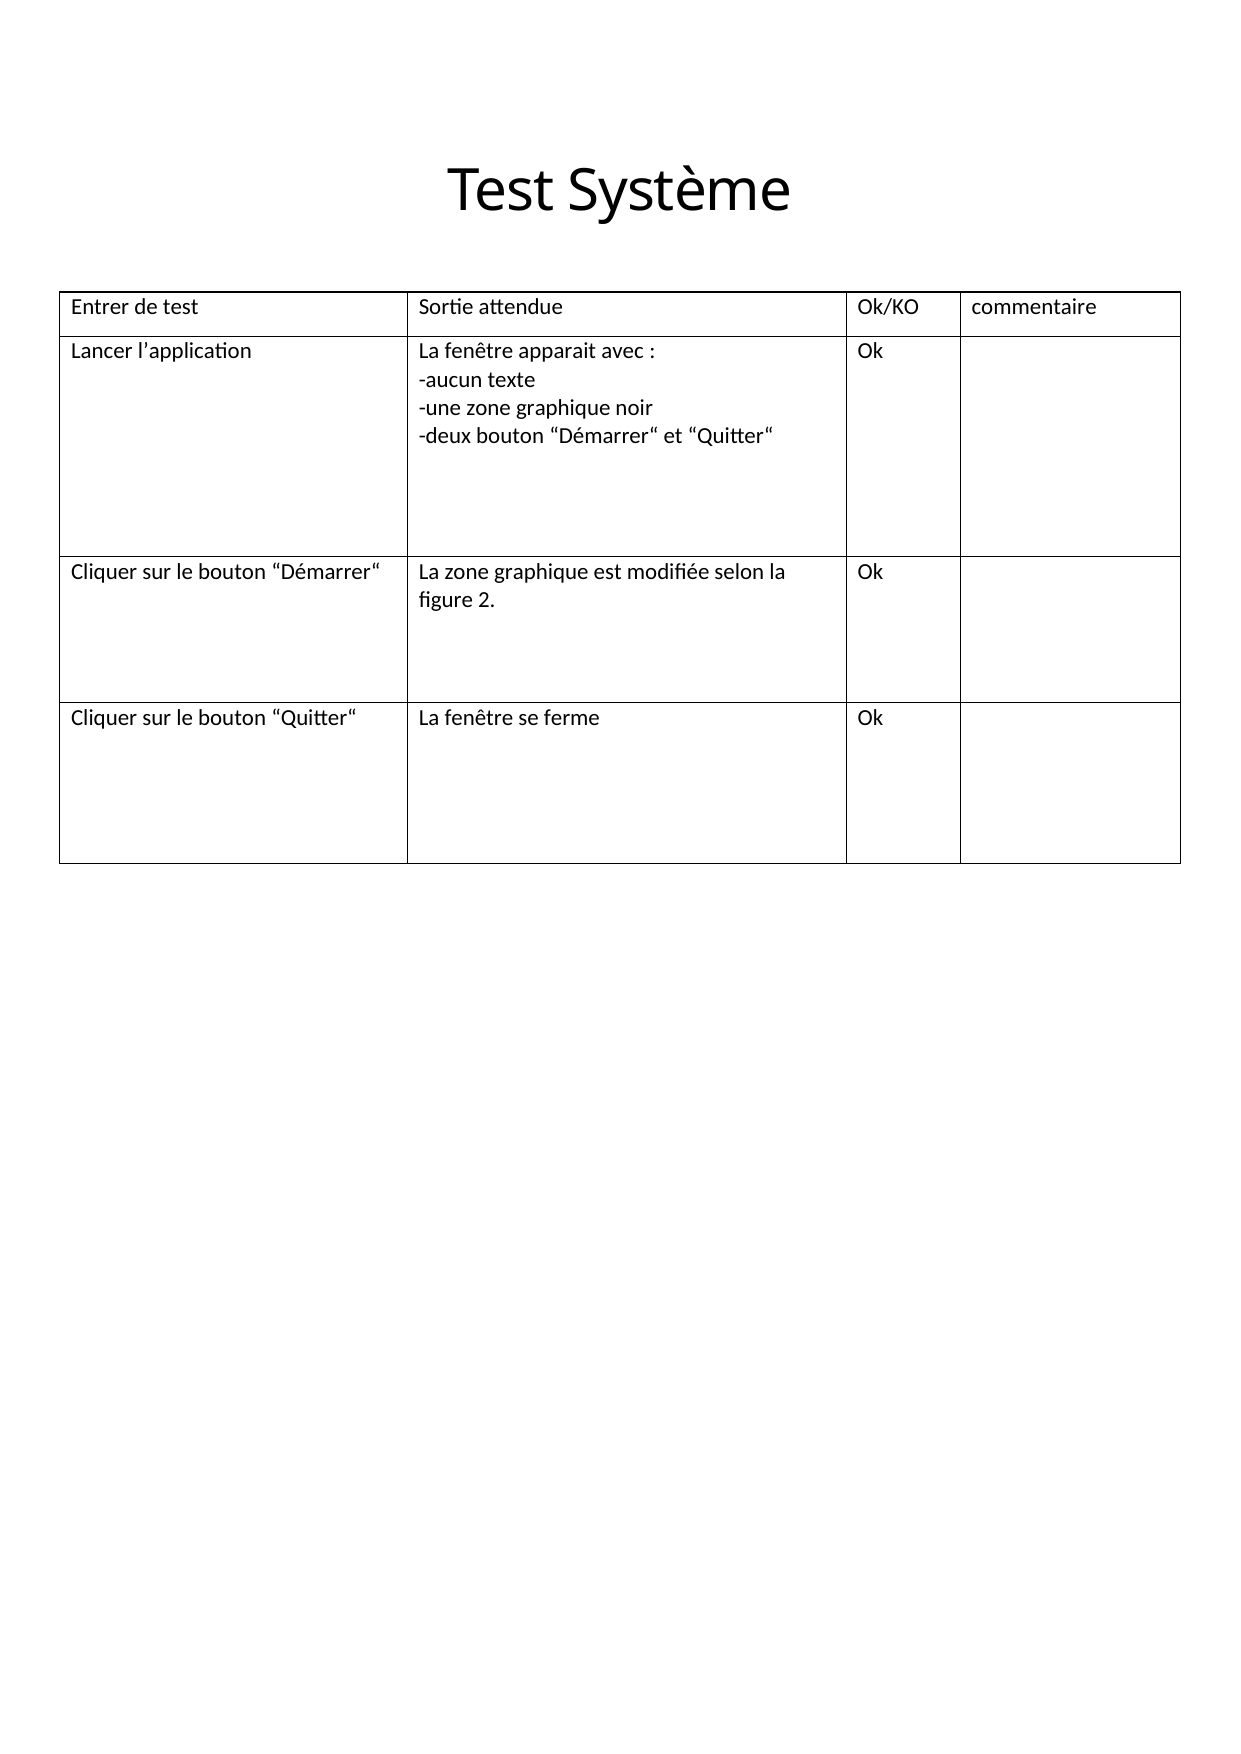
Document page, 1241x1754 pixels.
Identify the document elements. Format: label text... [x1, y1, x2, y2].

table_cell Ok [847, 557, 960, 702]
table_cell La fenêtre se ferme [408, 703, 846, 862]
table_cell Cliquer sur le bouton “Quitter“ [60, 703, 407, 862]
table_cell Ok [847, 703, 960, 862]
table_cell Lancer l’application [60, 337, 407, 556]
table_header Sortie attendue [408, 293, 846, 336]
table_cell La fenêtre apparait avec : -aucun texte -une zone graphique noir -deux bouton “Démarrer“ et “Quitter“ [408, 337, 846, 556]
table_cell Cliquer sur le bouton “Démarrer“ [60, 557, 407, 702]
table_cell Ok [847, 337, 960, 556]
table_cell La zone graphique est modifiée selon la figure 2. [408, 557, 846, 702]
table_cell [961, 557, 1180, 702]
table_header commentaire [961, 293, 1180, 336]
table_header Ok/KO [847, 293, 960, 336]
table_cell [961, 337, 1180, 556]
table_header Entrer de test [60, 293, 407, 336]
table_cell [961, 703, 1180, 862]
title Test Système [148, 148, 1093, 227]
